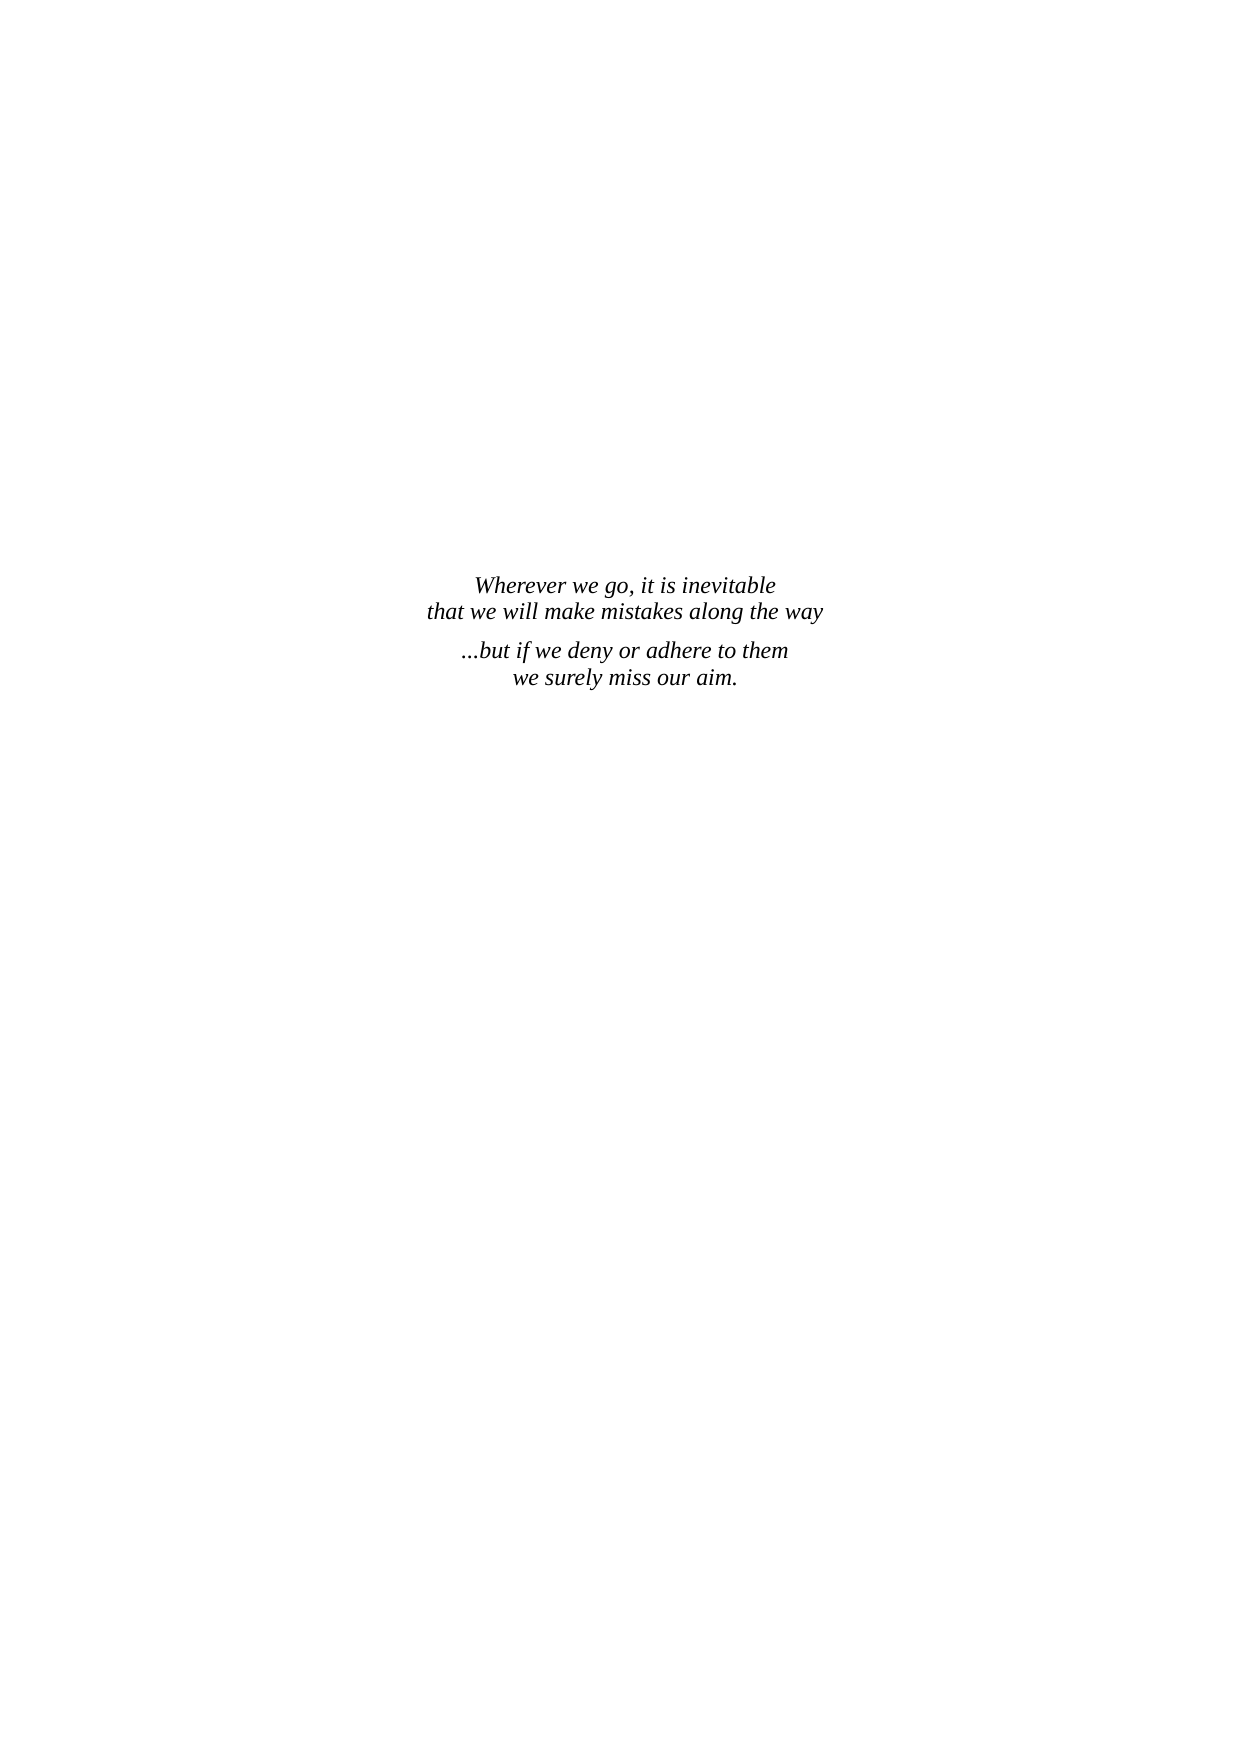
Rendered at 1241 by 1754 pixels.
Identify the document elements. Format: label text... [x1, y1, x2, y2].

text ...but if we deny or adhere to them we surely miss our aim. [175, 637, 1077, 690]
text Wherever we go, it is inevitable that we will make mistakes along the way [175, 572, 1077, 625]
